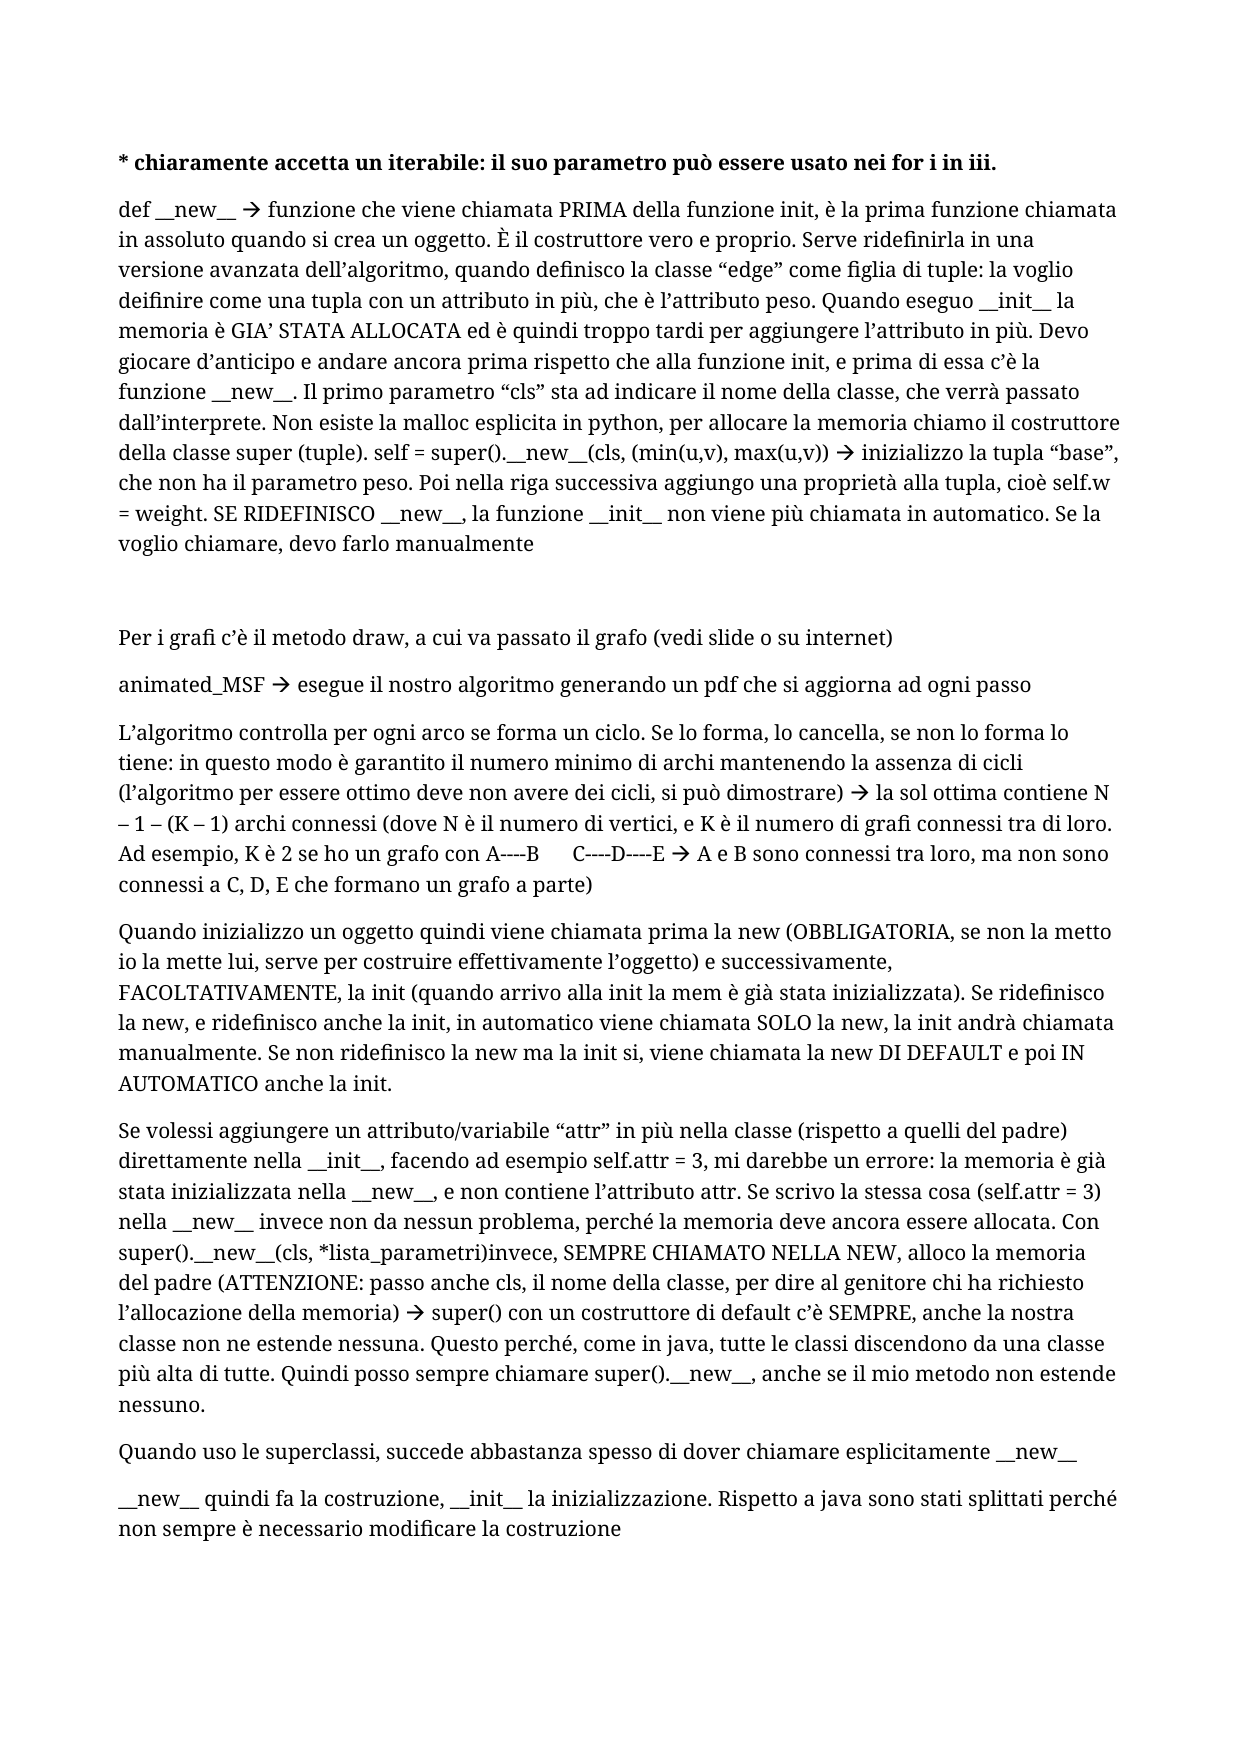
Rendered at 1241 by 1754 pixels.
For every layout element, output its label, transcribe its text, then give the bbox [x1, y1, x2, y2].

text Quando inizializzo un oggetto quindi viene chiamata prima la new (OBBLIGATORIA, se non la metto io la mette lui, serve per costruire effettivamente l’oggetto) e successivamente, FACOLTATIVAMENTE, la init (quando arrivo alla init la mem è già stata inizializzata). Se ridefinisco la new, e ridefinisco anche la init, in automatico viene chiamata SOLO la new, la init andrà chiamata manualmente. Se non ridefinisco la new ma la init si, viene chiamata la new DI DEFAULT e poi IN AUTOMATICO anche la init. [118, 917, 1122, 1097]
text * chiaramente accetta un iterabile: il suo parametro può essere usato nei for i in iii. [118, 148, 1122, 176]
text animated_MSF  esegue il nostro algoritmo generando un pdf che si aggiorna ad ogni passo [118, 671, 1122, 699]
text Per i grafi c’è il metodo draw, a cui va passato il grafo (vedi slide o su internet) [118, 623, 1122, 652]
text Quando uso le superclassi, succede abbastanza spesso di dover chiamare esplicitamente __new__ [118, 1437, 1122, 1465]
text L’algoritmo controlla per ogni arco se forma un ciclo. Se lo forma, lo cancella, se non lo forma lo tiene: in questo modo è garantito il numero minimo di archi mantenendo la assenza di cicli (l’algoritmo per essere ottimo deve non avere dei cicli, si può dimostrare)  la sol ottima contiene N – 1 – (K – 1) archi connessi (dove N è il numero di vertici, e K è il numero di grafi connessi tra di loro. Ad esempio, K è 2 se ho un grafo con A----B C----D----E  A e B sono connessi tra loro, ma non sono connessi a C, D, E che formano un grafo a parte) [118, 718, 1122, 898]
text Se volessi aggiungere un attributo/variabile “attr” in più nella classe (rispetto a quelli del padre) direttamente nella __init__, facendo ad esempio self.attr = 3, mi darebbe un errore: la memoria è già stata inizializzata nella __new__, e non contiene l’attributo attr. Se scrivo la stessa cosa (self.attr = 3) nella __new__ invece non da nessun problema, perché la memoria deve ancora essere allocata. Con super().__new__(cls, *lista_parametri)invece, SEMPRE CHIAMATO NELLA NEW, alloco la memoria del padre (ATTENZIONE: passo anche cls, il nome della classe, per dire al genitore chi ha richiesto l’allocazione della memoria)  super() con un costruttore di default c’è SEMPRE, anche la nostra classe non ne estende nessuna. Questo perché, come in java, tutte le classi discendono da una classe più alta di tutte. Quindi posso sempre chiamare super().__new__, anche se il mio metodo non estende nessuno. [118, 1116, 1122, 1418]
text __new__ quindi fa la costruzione, __init__ la inizializzazione. Rispetto a java sono stati splittati perché non sempre è necessario modificare la costruzione [118, 1484, 1122, 1543]
text def __new__  funzione che viene chiamata PRIMA della funzione init, è la prima funzione chiamata in assoluto quando si crea un oggetto. È il costruttore vero e proprio. Serve ridefinirla in una versione avanzata dell’algoritmo, quando definisco la classe “edge” come figlia di tuple: la voglio deifinire come una tupla con un attributo in più, che è l’attributo peso. Quando eseguo __init__ la memoria è GIA’ STATA ALLOCATA ed è quindi troppo tardi per aggiungere l’attributo in più. Devo giocare d’anticipo e andare ancora prima rispetto che alla funzione init, e prima di essa c’è la funzione __new__. Il primo parametro “cls” sta ad indicare il nome della classe, che verrà passato dall’interprete. Non esiste la malloc esplicita in python, per allocare la memoria chiamo il costruttore della classe super (tuple). self = super().__new__(cls, (min(u,v), max(u,v))  inizializzo la tupla “base”, che non ha il parametro peso. Poi nella riga successiva aggiungo una proprietà alla tupla, cioè self.w = weight. SE RIDEFINISCO __new__, la funzione __init__ non viene più chiamata in automatico. Se la voglio chiamare, devo farlo manualmente [118, 195, 1122, 558]
